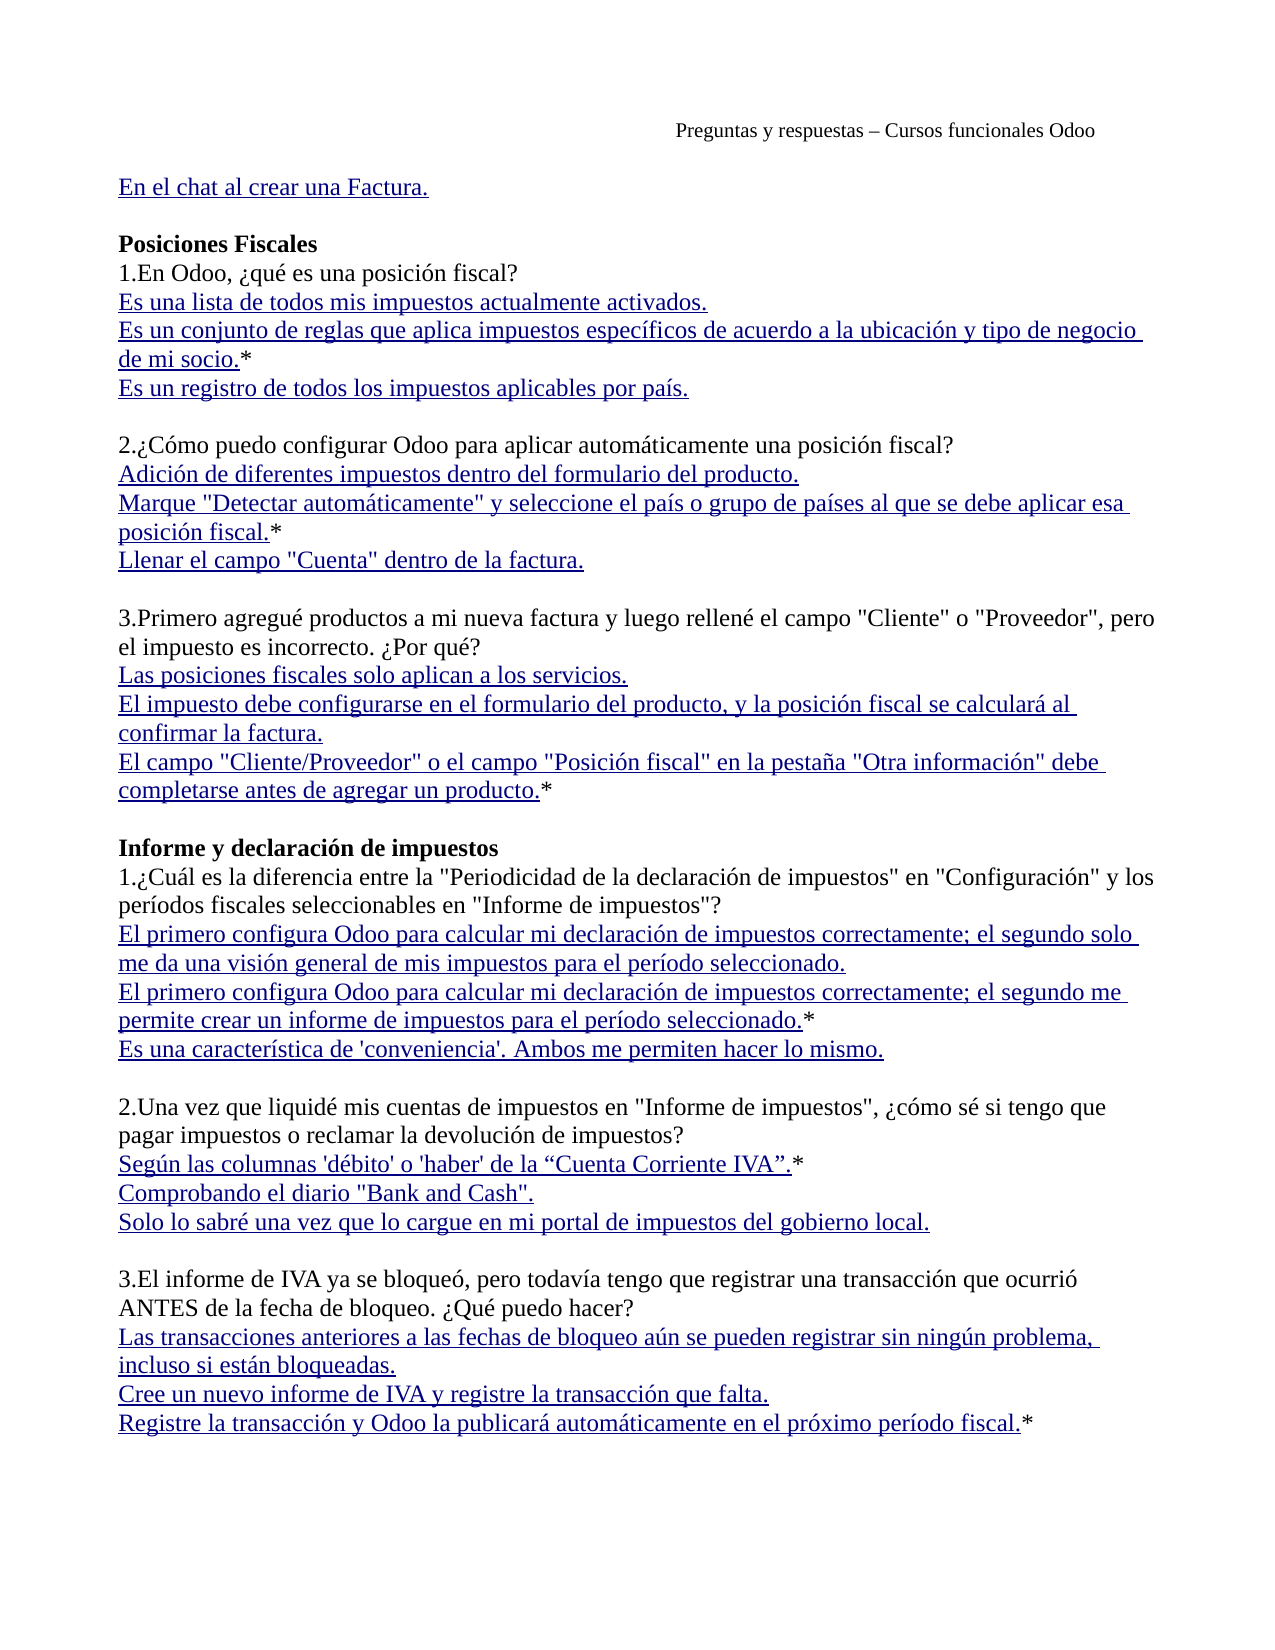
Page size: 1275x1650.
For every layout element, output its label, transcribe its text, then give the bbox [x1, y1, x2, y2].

text Informe y declaración de impuestos [118, 833, 1157, 862]
text Adición de diferentes impuestos dentro del formulario del producto. [118, 459, 1157, 488]
text Las transacciones anteriores a las fechas de bloqueo aún se pueden registrar sin ningún problema, incluso si están bloqueadas. [118, 1322, 1157, 1379]
text Comprobando el diario "Bank and Cash". [118, 1178, 1157, 1207]
text 1.¿Cuál es la diferencia entre la "Periodicidad de la declaración de impuestos" en "Configuración" y los períodos fiscales seleccionables en "Informe de impuestos"? [118, 862, 1157, 919]
text El impuesto debe configurarse en el formulario del producto, y la posición fiscal se calculará al confirmar la factura. [118, 689, 1157, 747]
text El primero configura Odoo para calcular mi declaración de impuestos correctamente; el segundo solo me da una visión general de mis impuestos para el período seleccionado. [118, 919, 1157, 977]
text Marque "Detectar automáticamente" y seleccione el país o grupo de países al que se debe aplicar esa posición fiscal.* [118, 488, 1157, 545]
text Es un registro de todos los impuestos aplicables por país. [118, 373, 1157, 402]
text Las posiciones fiscales solo aplican a los servicios. [118, 660, 1157, 689]
text Registre la transacción y Odoo la publicará automáticamente en el próximo período fiscal.* [118, 1408, 1157, 1437]
text Solo lo sabré una vez que lo cargue en mi portal de impuestos del gobierno local. [118, 1207, 1157, 1235]
text 3.El informe de IVA ya se bloqueó, pero todavía tengo que registrar una transacción que ocurrió ANTES de la fecha de bloqueo. ¿Qué puedo hacer? [118, 1264, 1157, 1322]
text Es una característica de 'conveniencia'. Ambos me permiten hacer lo mismo. [118, 1034, 1157, 1063]
text 2.¿Cómo puedo configurar Odoo para aplicar automáticamente una posición fiscal? [118, 430, 1157, 459]
text En el chat al crear una Factura. [118, 172, 1157, 200]
text Llenar el campo "Cuenta" dentro de la factura. [118, 545, 1157, 574]
text Cree un nuevo informe de IVA y registre la transacción que falta. [118, 1379, 1157, 1408]
text Es un conjunto de reglas que aplica impuestos específicos de acuerdo a la ubicación y tipo de negocio de mi socio.* [118, 315, 1157, 373]
text 3.Primero agregué productos a mi nueva factura y luego rellené el campo "Cliente" o "Proveedor", pero el impuesto es incorrecto. ¿Por qué? [118, 603, 1157, 660]
text Según las columnas 'débito' o 'haber' de la “Cuenta Corriente IVA”.* [118, 1149, 1157, 1178]
text Es una lista de todos mis impuestos actualmente activados. [118, 287, 1157, 315]
text Posiciones Fiscales [118, 229, 1157, 258]
text El primero configura Odoo para calcular mi declaración de impuestos correctamente; el segundo me permite crear un informe de impuestos para el período seleccionado.* [118, 977, 1157, 1034]
text 1.En Odoo, ¿qué es una posición fiscal? [118, 258, 1157, 287]
text 2.Una vez que liquidé mis cuentas de impuestos en "Informe de impuestos", ¿cómo sé si tengo que pagar impuestos o reclamar la devolución de impuestos? [118, 1092, 1157, 1149]
text El campo "Cliente/Proveedor" o el campo "Posición fiscal" en la pestaña "Otra información" debe completarse antes de agregar un producto.* [118, 747, 1157, 804]
